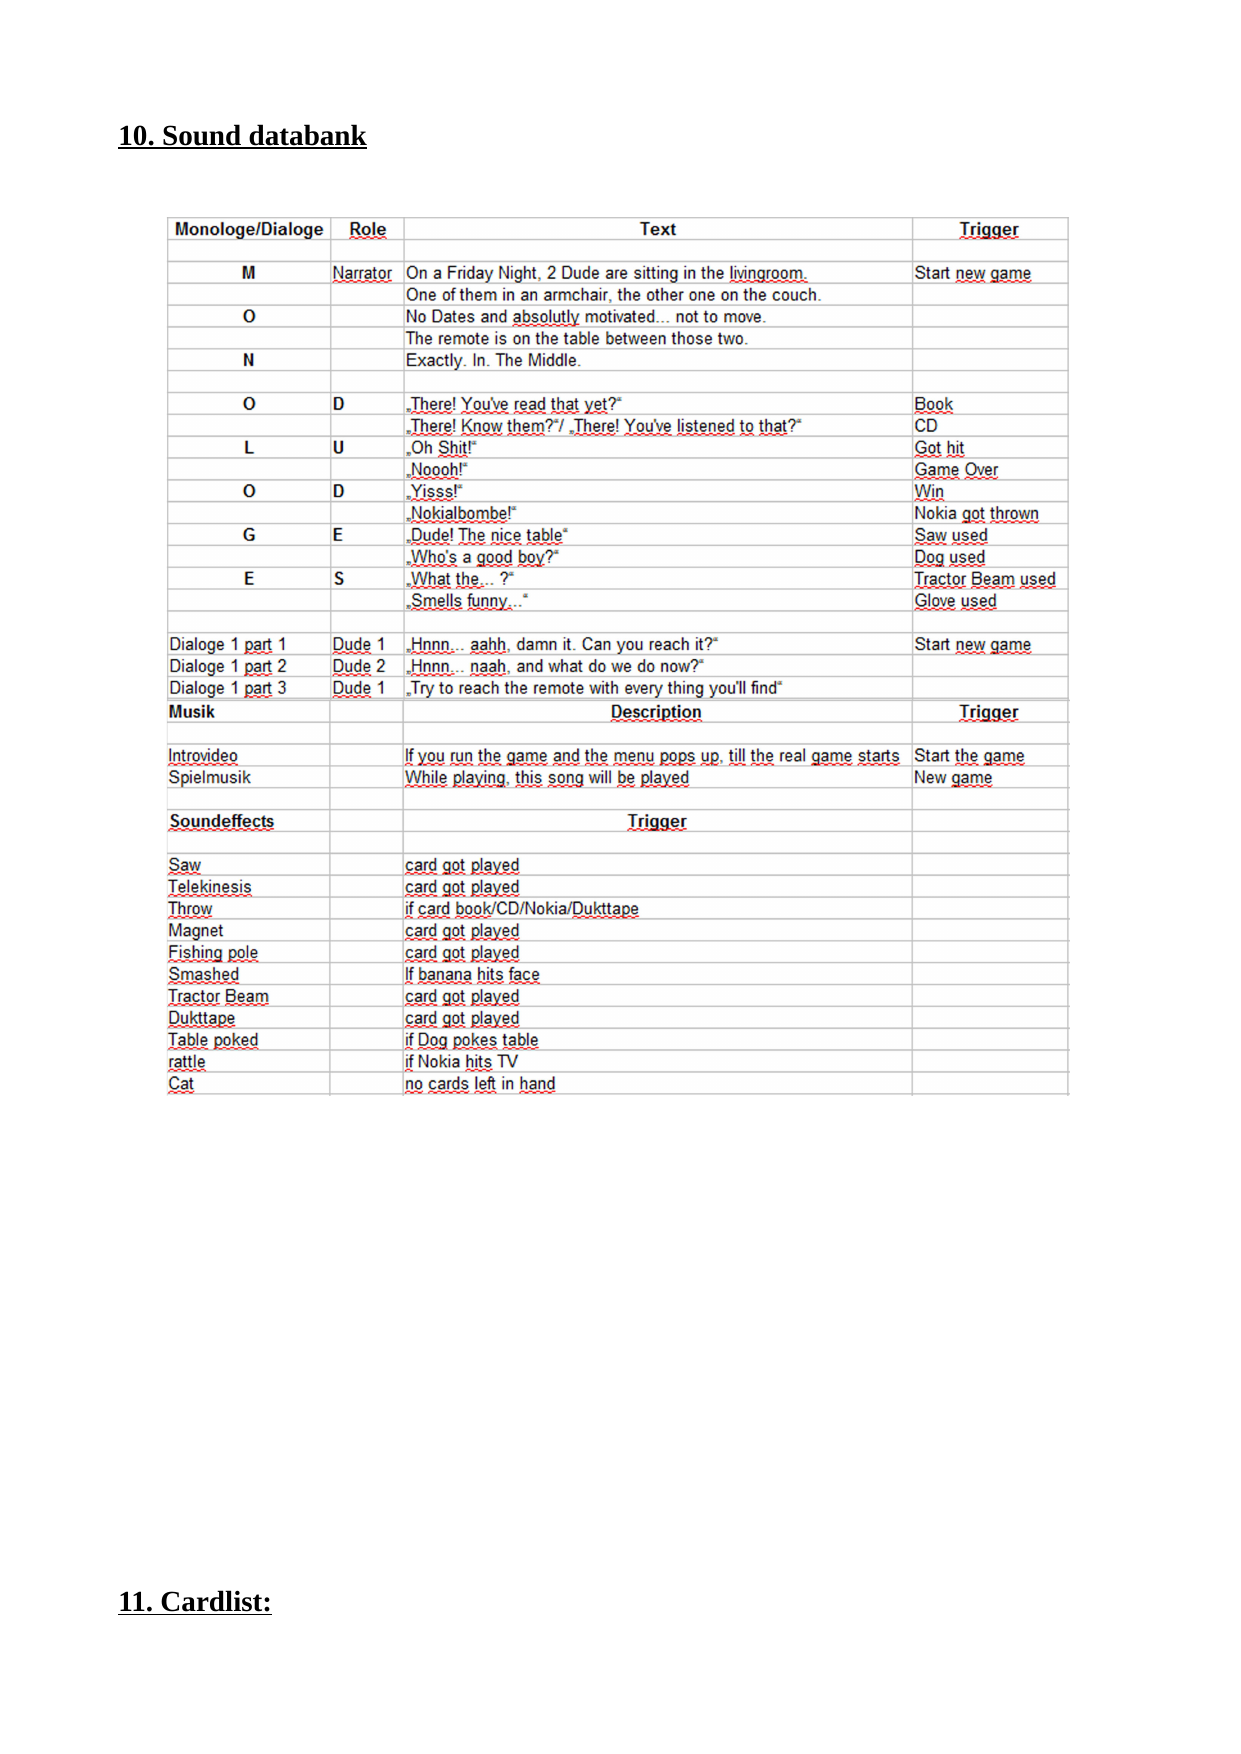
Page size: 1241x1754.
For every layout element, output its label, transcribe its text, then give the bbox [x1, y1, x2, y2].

text 11. Cardlist: [118, 1584, 1122, 1618]
picture [166, 217, 1070, 1096]
text 10. Sound databank [118, 118, 1122, 152]
